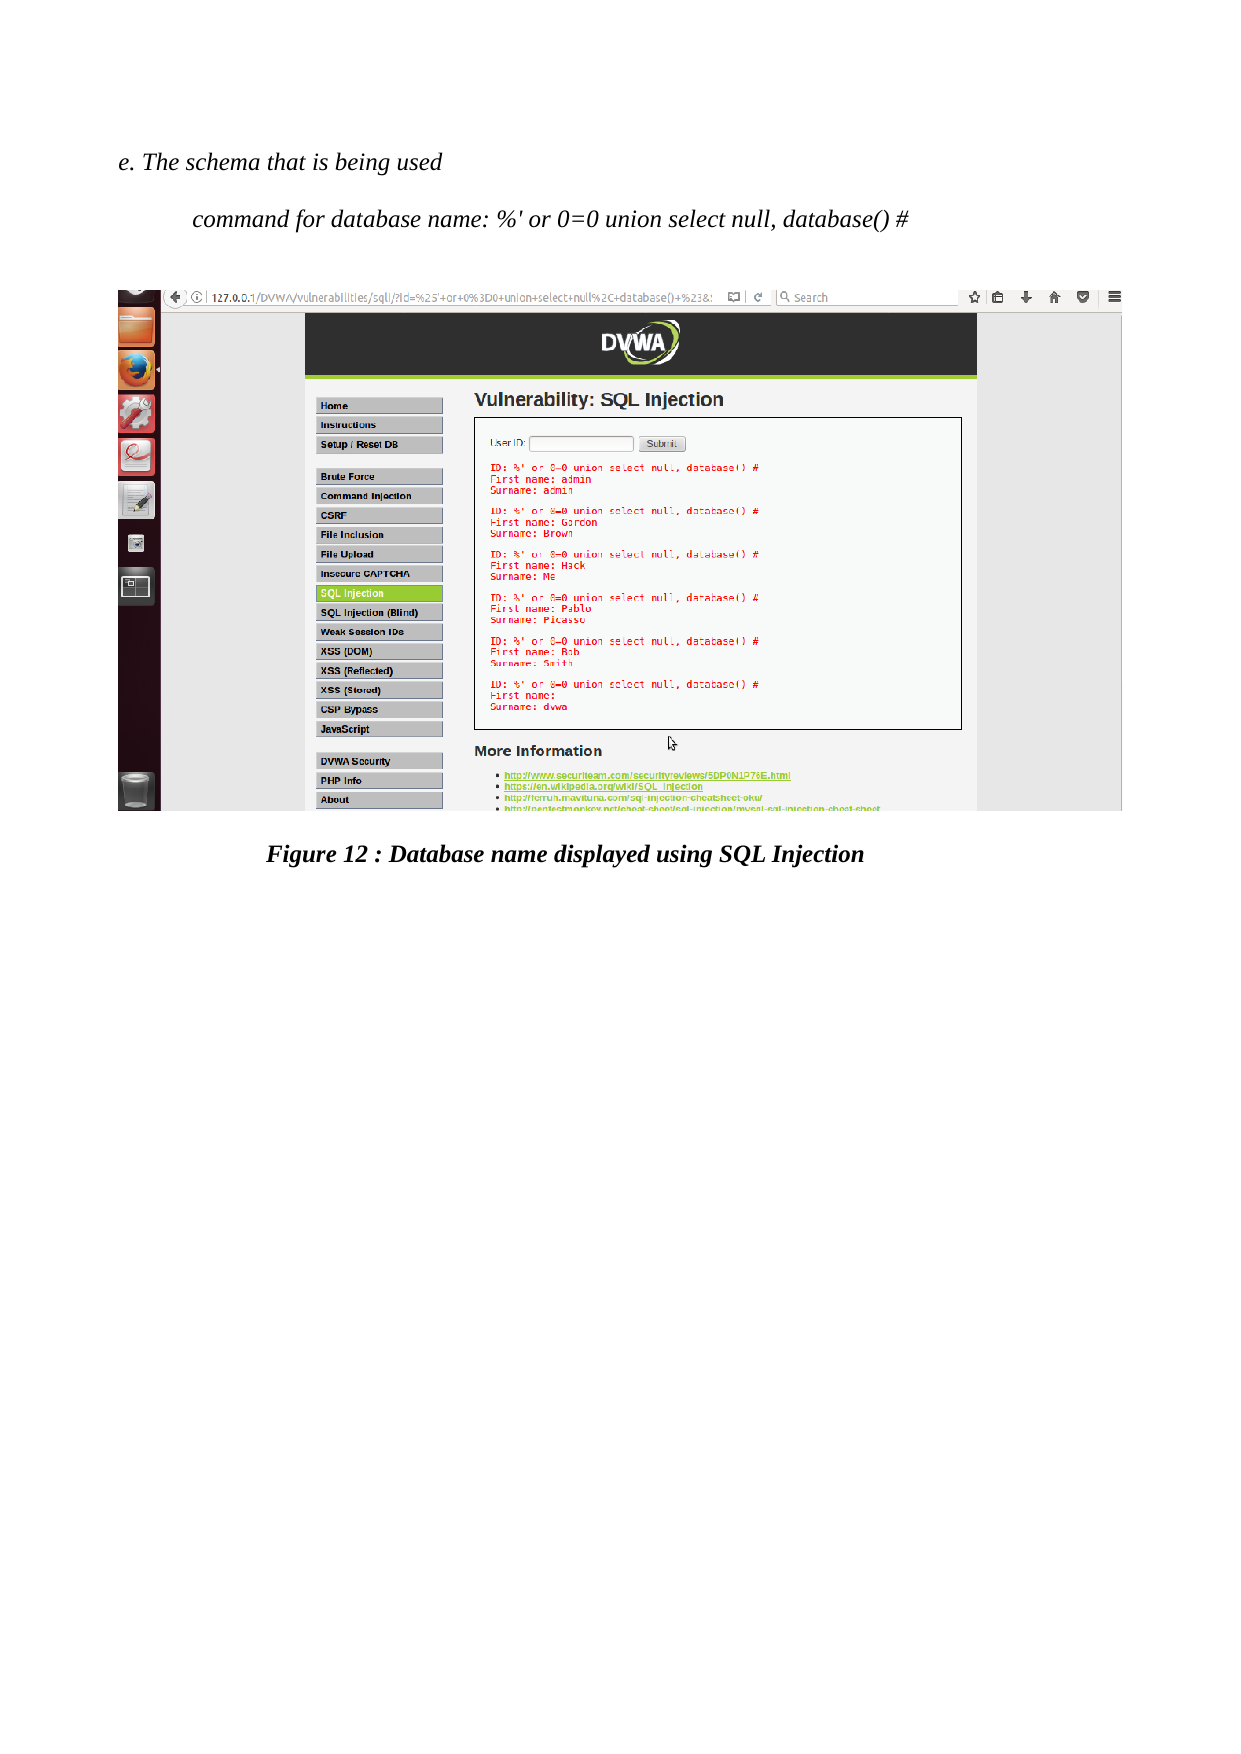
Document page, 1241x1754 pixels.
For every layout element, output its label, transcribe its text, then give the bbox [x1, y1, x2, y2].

text Figure 12 : Database name displayed using SQL Injection [118, 839, 1122, 868]
picture [118, 290, 1123, 811]
text command for database name: %' or 0=0 union select null, database() # [118, 204, 1122, 233]
text e. The schema that is being used [118, 147, 1122, 176]
